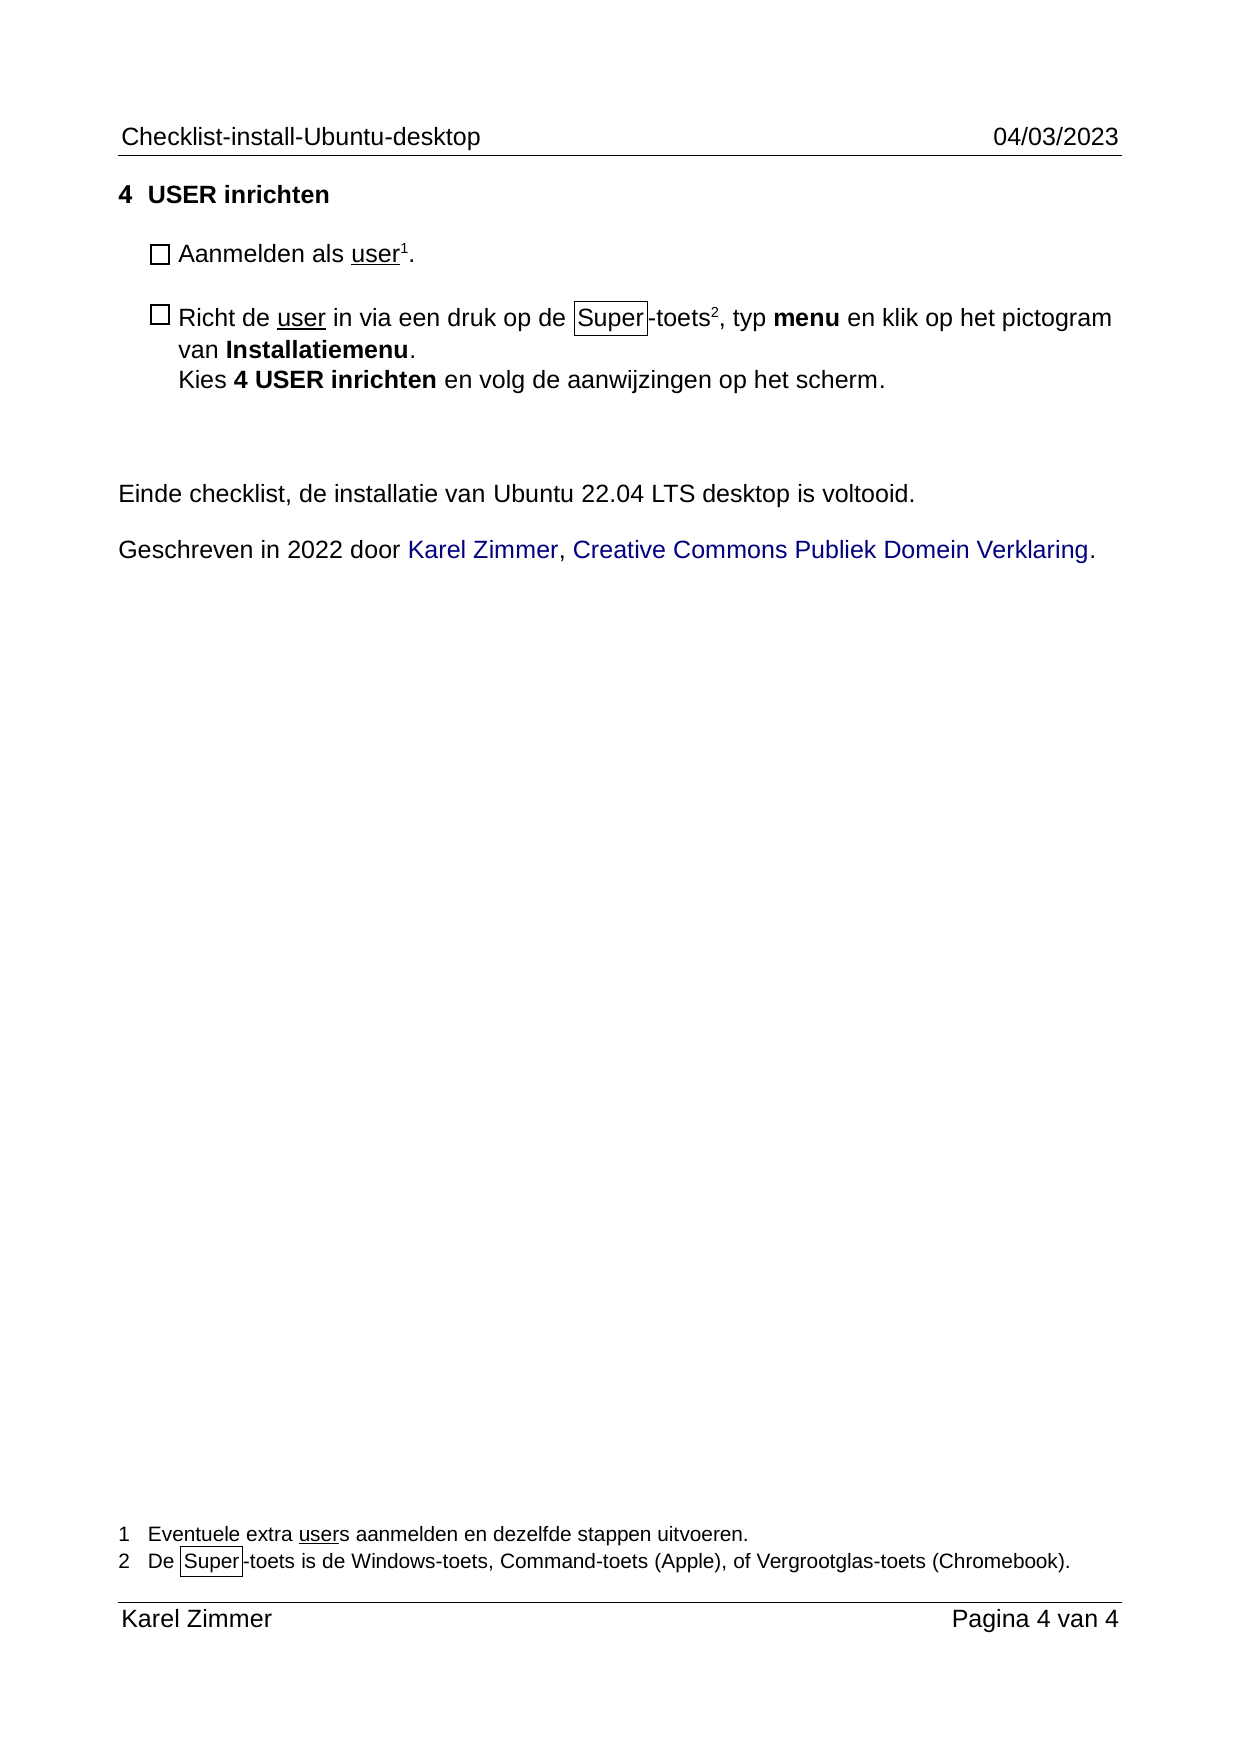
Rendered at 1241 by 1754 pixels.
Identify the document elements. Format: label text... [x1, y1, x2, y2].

table_cell [177, 269, 1122, 300]
list USER inrichten [118, 177, 1122, 211]
table_cell [141, 269, 177, 300]
table_header Aanmelden als USER. [177, 239, 1122, 269]
table_header [141, 239, 177, 269]
table_cell [141, 365, 177, 395]
table_cell Kies 4 USER inrichten en volg de aanwijzingen op het scherm. [177, 365, 1122, 395]
text Einde checklist, de installatie van Ubuntu 22.04 LTS desktop is voltooid. [118, 479, 1122, 507]
text Geschreven in 2022 door Karel Zimmer, Creative Commons Publiek Domein Verklaring. [118, 536, 1122, 563]
table_cell [141, 300, 177, 365]
table_cell Richt de USER in via een druk op de Super-toets, typ menu en klik op het pictogram van Installatiemenu. [177, 300, 1122, 365]
